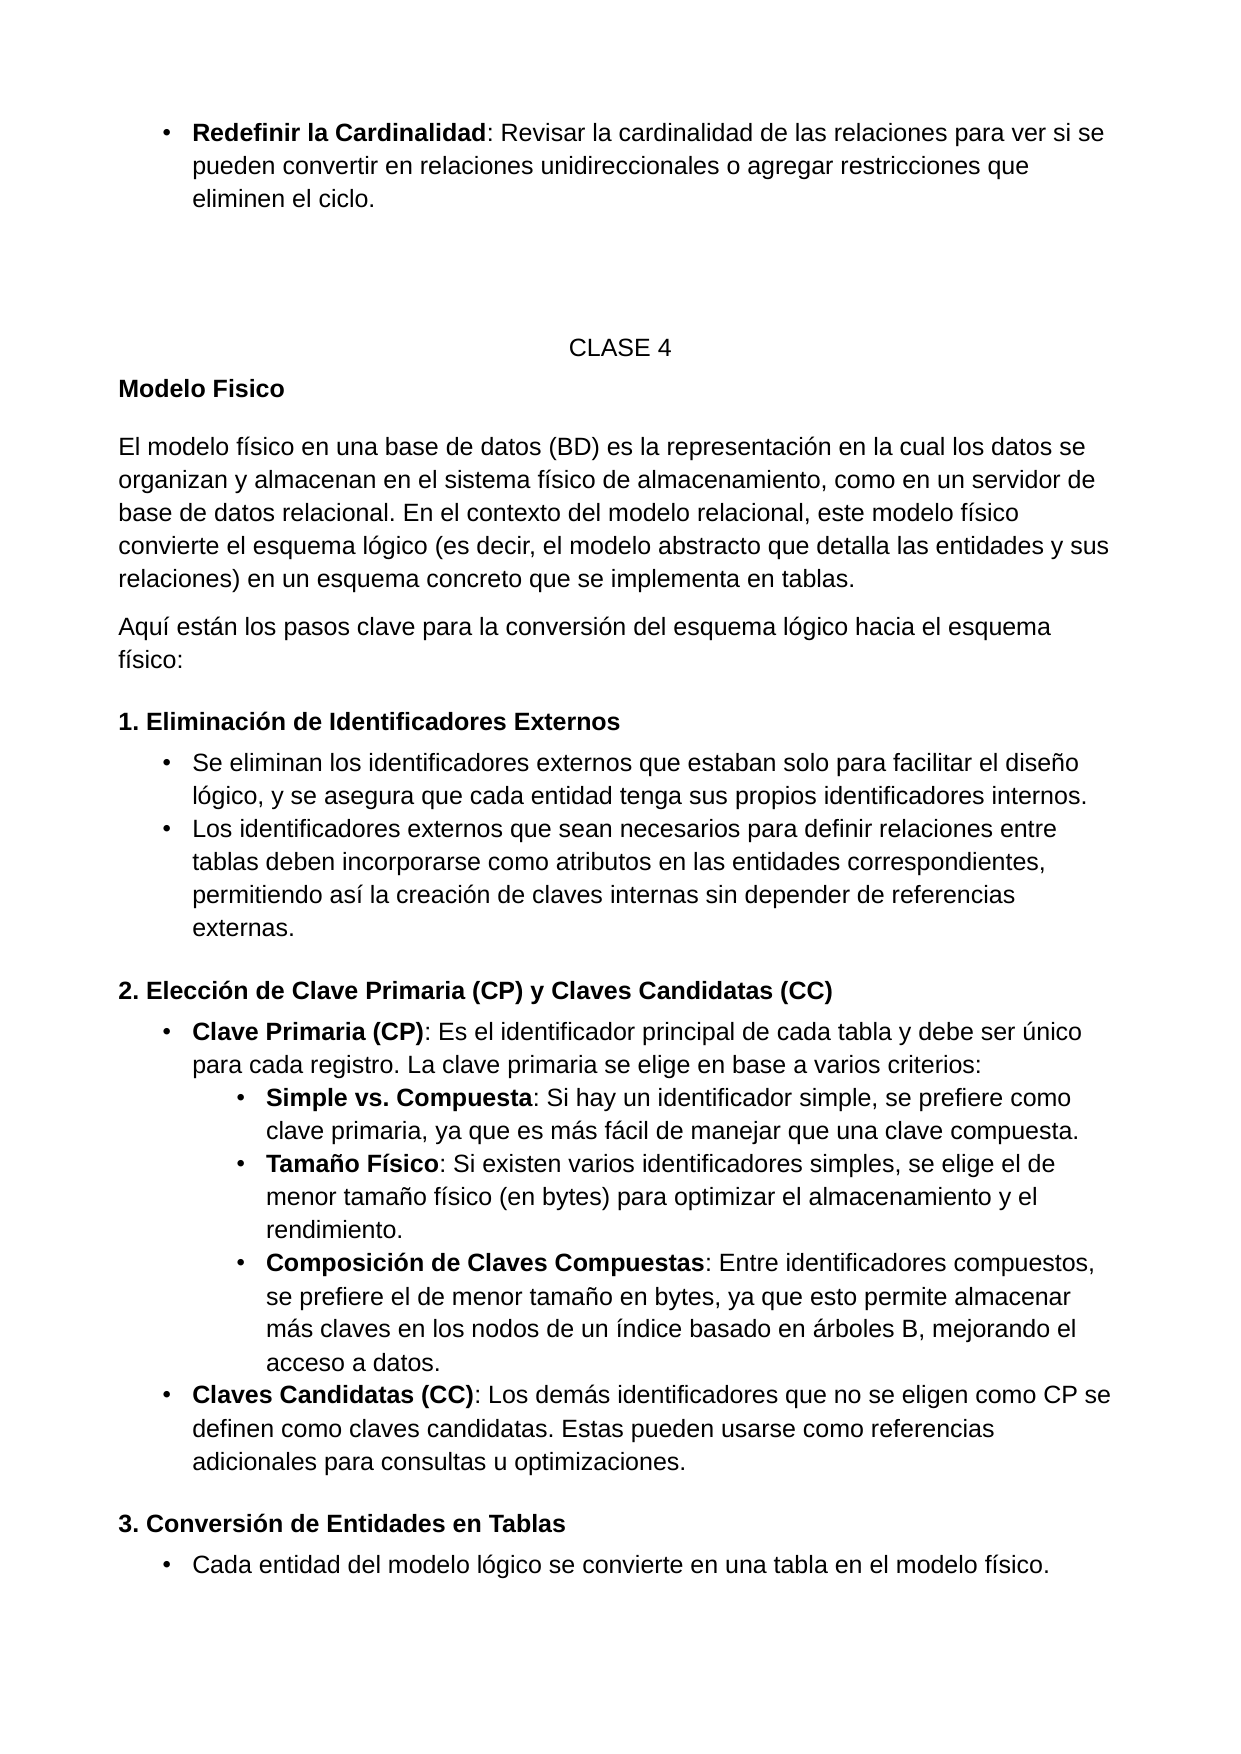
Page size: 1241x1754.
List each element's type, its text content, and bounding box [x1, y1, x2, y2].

text El modelo físico en una base de datos (BD) es la representación en la cual los datos se organizan y almacenan en el sistema físico de almacenamiento, como en un servidor de base de datos relacional. En el contexto del modelo relacional, este modelo físico convierte el esquema lógico (es decir, el modelo abstracto que detalla las entidades y sus relaciones) en un esquema concreto que se implementa en tablas. [118, 432, 1122, 593]
list Tamaño Físico: Si existen varios identificadores simples, se elige el de menor tamaño físico (en bytes) para optimizar el almacenamiento y el rendimiento. [236, 1149, 1122, 1244]
list Se eliminan los identificadores externos que estaban solo para facilitar el diseño lógico, y se asegura que cada entidad tenga sus propios identificadores internos. [162, 748, 1122, 810]
text Aquí están los pasos clave para la conversión del esquema lógico hacia el esquema físico: [118, 612, 1122, 673]
list Composición de Claves Compuestas: Entre identificadores compuestos, se prefiere el de menor tamaño en bytes, ya que esto permite almacenar más claves en los nodos de un índice basado en árboles B, mejorando el acceso a datos. [236, 1248, 1122, 1376]
list Cada entidad del modelo lógico se convierte en una tabla en el modelo físico. [162, 1550, 1122, 1579]
list Clave Primaria (CP): Es el identificador principal de cada tabla y debe ser único para cada registro. La clave primaria se elige en base a varios criterios: [162, 1017, 1122, 1079]
list Redefinir la Cardinalidad: Revisar la cardinalidad de las relaciones para ver si se pueden convertir en relaciones unidireccionales o agregar restricciones que eliminen el ciclo. [162, 118, 1122, 213]
list Los identificadores externos que sean necesarios para definir relaciones entre tablas deben incorporarse como atributos en las entidades correspondientes, permitiendo así la creación de claves internas sin depender de referencias externas. [162, 814, 1122, 942]
subtitle CLASE 4 [118, 333, 1122, 362]
subtitle 1. Eliminación de Identificadores Externos [118, 707, 1122, 736]
text Modelo Fisico [118, 374, 1122, 403]
subtitle 3. Conversión de Entidades en Tablas [118, 1509, 1122, 1538]
list Claves Candidatas (CC): Los demás identificadores que no se eligen como CP se definen como claves candidatas. Estas pueden usarse como referencias adicionales para consultas u optimizaciones. [162, 1381, 1122, 1475]
subtitle 2. Elección de Clave Primaria (CP) y Claves Candidatas (CC) [118, 976, 1122, 1004]
list Simple vs. Compuesta: Si hay un identificador simple, se prefiere como clave primaria, ya que es más fácil de manejar que una clave compuesta. [236, 1083, 1122, 1145]
